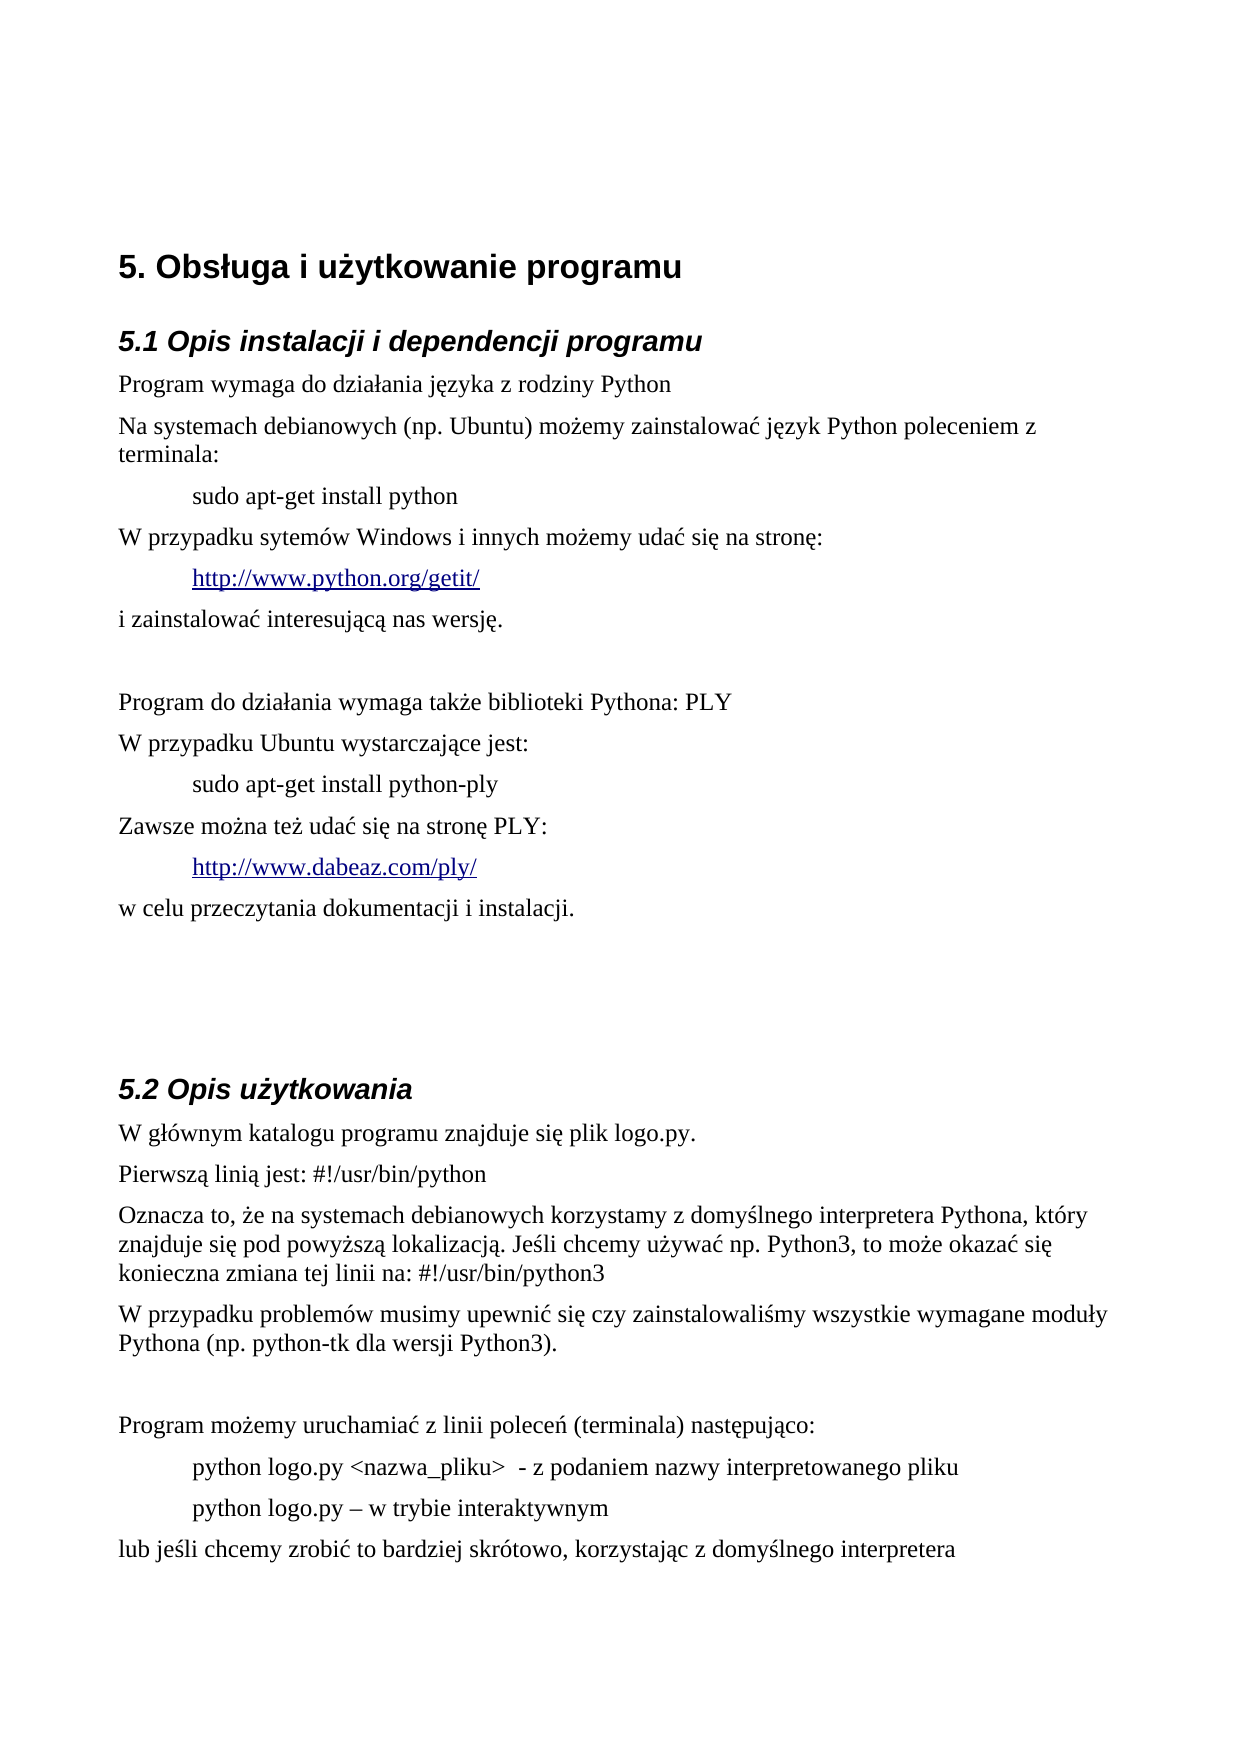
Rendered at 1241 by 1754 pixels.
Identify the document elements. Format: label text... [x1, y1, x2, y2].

text W przypadku sytemów Windows i innych możemy udać się na stronę: [118, 522, 1122, 551]
text http://www.python.org/getit/ [118, 563, 1122, 592]
text Na systemach debianowych (np. Ubuntu) możemy zainstalować język Python poleceniem z terminala: [118, 411, 1122, 468]
text sudo apt-get install python-ply [118, 769, 1122, 798]
text W przypadku Ubuntu wystarczające jest: [118, 728, 1122, 757]
text W przypadku problemów musimy upewnić się czy zainstalowaliśmy wszystkie wymagane moduły Pythona (np. python-tk dla wersji Python3). [118, 1299, 1122, 1357]
text Program wymaga do działania języka z rodziny Python [118, 369, 1122, 398]
text Pierwszą linią jest: #!/usr/bin/python [118, 1159, 1122, 1188]
text Zawsze można też udać się na stronę PLY: [118, 811, 1122, 839]
text sudo apt-get install python [118, 481, 1122, 509]
text Oznacza to, że na systemach debianowych korzystamy z domyślnego interpretera Pythona, który znajduje się pod powyższą lokalizacją. Jeśli chcemy używać np. Python3, to może okazać się konieczna zmiana tej linii na: #!/usr/bin/python3 [118, 1200, 1122, 1287]
text Program do działania wymaga także biblioteki Pythona: PLY [118, 687, 1122, 716]
text i zainstalować interesującą nas wersję. [118, 604, 1122, 633]
text lub jeśli chcemy zrobić to bardziej skrótowo, korzystając z domyślnego interpretera [118, 1534, 1122, 1563]
subtitle 5.1 Opis instalacji i dependencji programu [118, 323, 1122, 357]
text W głównym katalogu programu znajduje się plik logo.py. [118, 1118, 1122, 1147]
text python logo.py <nazwa_pliku> - z podaniem nazwy interpretowanego pliku [118, 1452, 1122, 1480]
text w celu przeczytania dokumentacji i instalacji. [118, 893, 1122, 922]
text Program możemy uruchamiać z linii poleceń (terminala) następująco: [118, 1410, 1122, 1439]
text python logo.py – w trybie interaktywnym [118, 1493, 1122, 1522]
text http://www.dabeaz.com/ply/ [118, 852, 1122, 881]
subtitle 5. Obsługa i użytkowanie programu [118, 247, 1122, 286]
subtitle 5.2 Opis użytkowania [118, 1072, 1122, 1105]
